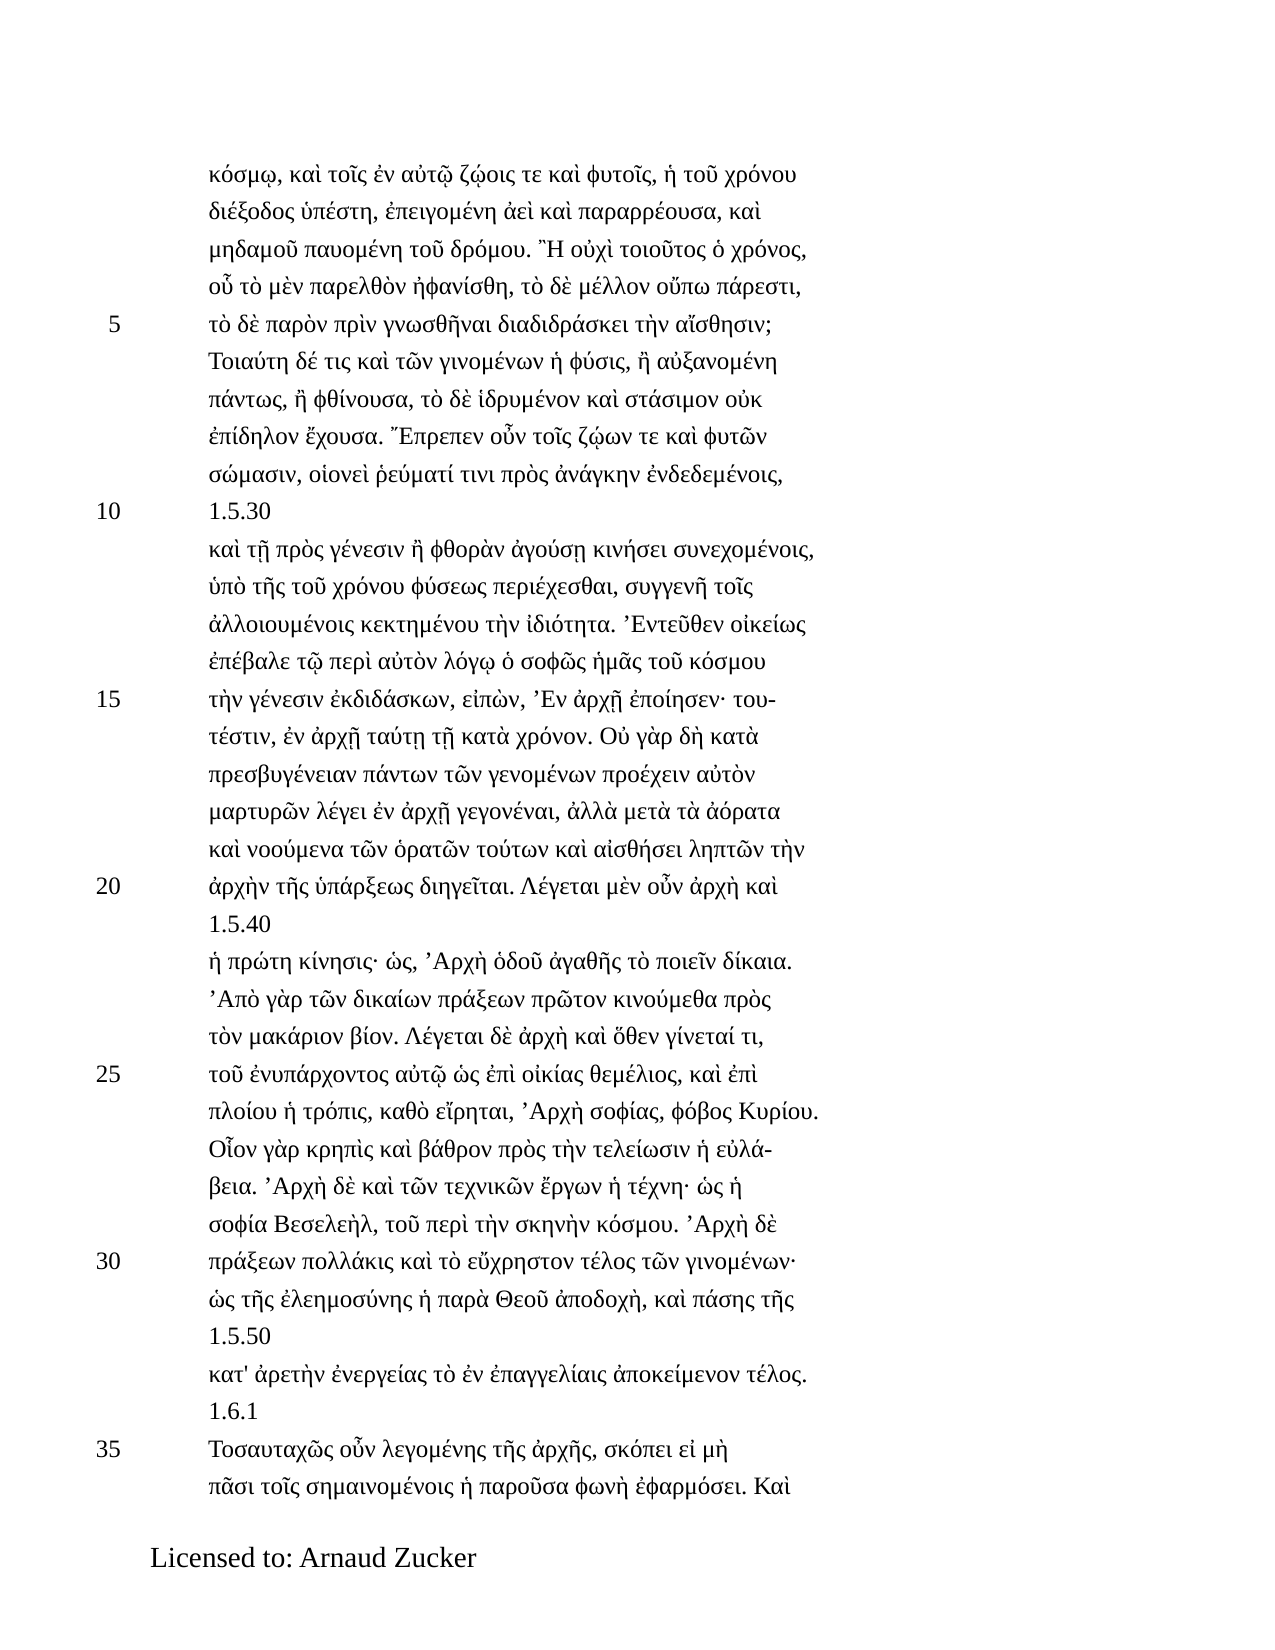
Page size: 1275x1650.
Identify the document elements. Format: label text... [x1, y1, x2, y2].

text Τοσαυταχῶς οὖν λεγομένης τῆς ἀρχῆς, σκόπει εἰ μὴ πᾶσι τοῖς σημαινομένοις ἡ παροῦσα ϕωνὴ ἐϕαρμόσει. Καὶ [202, 1425, 1125, 1500]
text καὶ τῇ πρὸς γένεσιν ἢ ϕθορὰν ἀγούσῃ κινήσει συνεχομένοις, ὑπὸ τῆς τοῦ χρόνου ϕύσεως περιέχεσθαι, συγγενῆ τοῖς ἀλλοιουμένοις κεκτημένου τὴν ἰδιότητα. ’Εντεῦθεν οἰκείως ἐπέβαλε τῷ περὶ αὐτὸν λόγῳ ὁ σοϕῶς ἡμᾶς τοῦ κόσμου τὴν γένεσιν ἐκδιδάσκων, εἰπὼν, ’Εν ἀρχῇ ἐποίησεν· του- τέστιν, ἐν ἀρχῇ ταύτῃ τῇ κατὰ χρόνον. Οὐ γὰρ δὴ κατὰ πρεσβυγένειαν πάντων τῶν γενομένων προέχειν αὐτὸν μαρτυρῶν λέγει ἐν ἀρχῇ γεγονέναι, ἀλλὰ μετὰ τὰ ἀόρατα καὶ νοούμενα τῶν ὁρατῶν τούτων καὶ αἰσθήσει ληπτῶν τὴν ἀρχὴν τῆς ὑπάρξεως διηγεῖται. Λέγεται μὲν οὖν ἀρχὴ καὶ [202, 525, 1125, 900]
text κόσμῳ, καὶ τοῖς ἐν αὐτῷ ζῴοις τε καὶ ϕυτοῖς, ἡ τοῦ χρόνου διέξοδος ὑπέστη, ἐπειγομένη ἀεὶ καὶ παραρρέουσα, καὶ μηδαμοῦ παυομένη τοῦ δρόμου. ῍Η οὐχὶ τοιοῦτος ὁ χρόνος, οὗ τὸ μὲν παρελθὸν ἠϕανίσθη, τὸ δὲ μέλλον οὔπω πάρεστι, τὸ δὲ παρὸν πρὶν γνωσθῆναι διαδιδράσκει τὴν αἴσθησιν; Τοιαύτη δέ τις καὶ τῶν γινομένων ἡ ϕύσις, ἢ αὐξανομένη πάντως, ἢ ϕθίνουσα, τὸ δὲ ἱδρυμένον καὶ στάσιμον οὐκ ἐπίδηλον ἔχουσα. ῎Επρεπεν οὖν τοῖς ζῴων τε καὶ ϕυτῶν σώμασιν, οἱονεὶ ῥεύματί τινι πρὸς ἀνάγκην ἐνδεδεμένοις, [202, 150, 1125, 487]
text 1.5.30 [202, 487, 1125, 525]
text κατ' ἀρετὴν ἐνεργείας τὸ ἐν ἐπαγγελίαις ἀποκείμενον τέλος. [202, 1350, 1125, 1387]
text 1.5.40 [202, 900, 1125, 937]
text ἡ πρώτη κίνησις· ὡς, ’Αρχὴ ὁδοῦ ἀγαθῆς τὸ ποιεῖν δίκαια. ’Απὸ γὰρ τῶν δικαίων πράξεων πρῶτον κινούμεθα πρὸς τὸν μακάριον βίον. Λέγεται δὲ ἀρχὴ καὶ ὅθεν γίνεταί τι, τοῦ ἐνυπάρχοντος αὐτῷ ὡς ἐπὶ οἰκίας θεμέλιος, καὶ ἐπὶ πλοίου ἡ τρόπις, καθὸ εἴρηται, ’Αρχὴ σοϕίας, ϕόβος Κυρίου. Οἷον γὰρ κρηπὶς καὶ βάθρον πρὸς τὴν τελείωσιν ἡ εὐλά- βεια. ’Αρχὴ δὲ καὶ τῶν τεχνικῶν ἔργων ἡ τέχνη· ὡς ἡ σοϕία Βεσελεὴλ, τοῦ περὶ τὴν σκηνὴν κόσμου. ’Αρχὴ δὲ πράξεων πολλάκις καὶ τὸ εὔχρηστον τέλος τῶν γινομένων· ὡς τῆς ἐλεημοσύνης ἡ παρὰ Θεοῦ ἀποδοχὴ, καὶ πάσης τῆς [202, 937, 1125, 1312]
text 1.5.50 [202, 1312, 1125, 1350]
text 1.6.1 [202, 1387, 1125, 1425]
